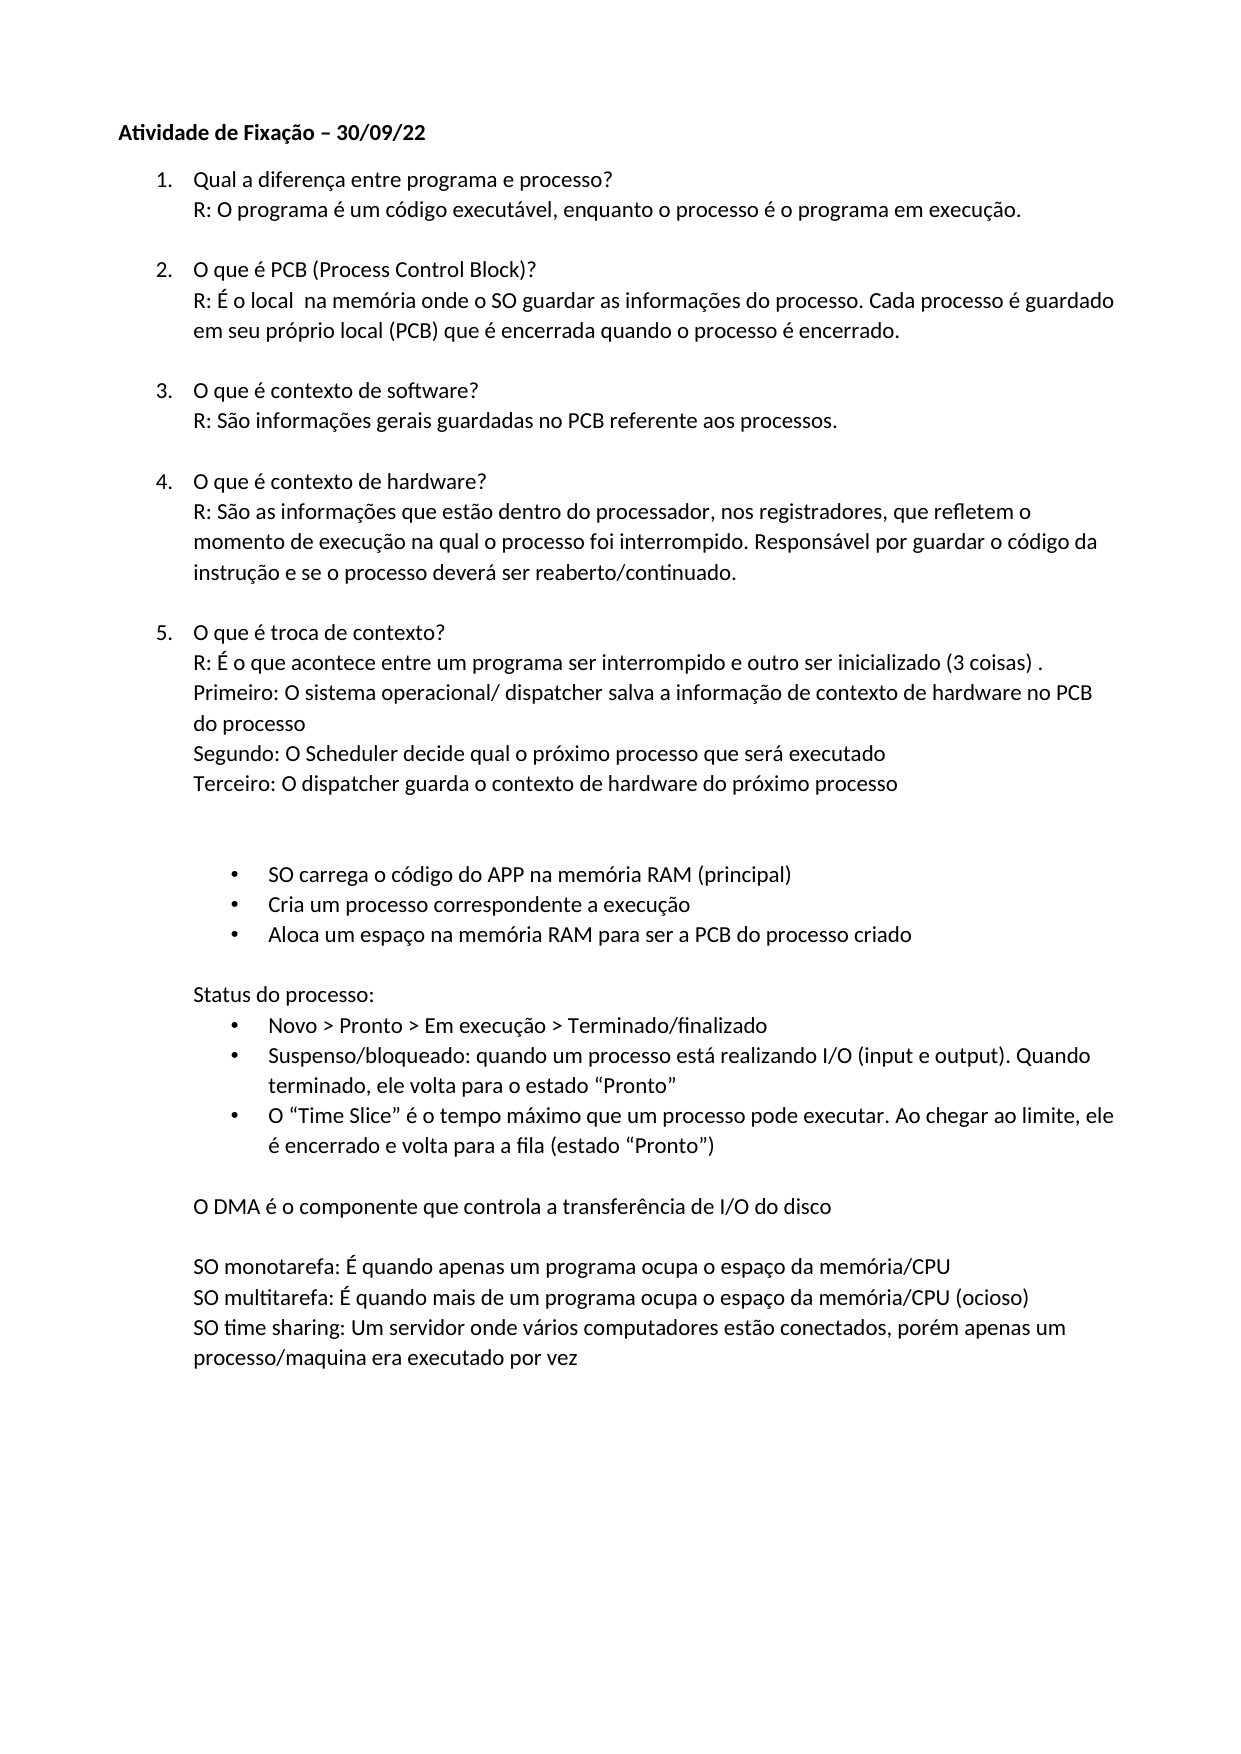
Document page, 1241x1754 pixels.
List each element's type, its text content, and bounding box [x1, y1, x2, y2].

list R: São informações gerais guardadas no PCB referente aos processos. [156, 407, 1122, 435]
list Suspenso/bloqueado: quando um processo está realizando I/O (input e output). Quando terminado, ele volta para o estado “Pronto” [231, 1041, 1122, 1099]
list O “Time Slice” é o tempo máximo que um processo pode executar. Ao chegar ao limite, ele é encerrado e volta para a fila (estado “Pronto”) [231, 1101, 1122, 1160]
list O que é contexto de software? [156, 376, 1122, 404]
list O que é troca de contexto? R: É o que acontece entre um programa ser interrompido e outro ser inicializado (3 coisas) . Primeiro: O sistema operacional/ dispatcher salva a informação de contexto de hardware no PCB do processo Segundo: O Scheduler decide qual o próximo processo que será executado Terceiro: O dispatcher guarda o contexto de hardware do próximo processo [156, 618, 1122, 797]
list O DMA é o componente que controla a transferência de I/O do disco [193, 1192, 1122, 1220]
list SO carrega o código do APP na memória RAM (principal) [231, 860, 1122, 888]
list SO time sharing: Um servidor onde vários computadores estão conectados, porém apenas um processo/maquina era executado por vez [193, 1313, 1122, 1371]
list Novo > Pronto > Em execução > Terminado/finalizado [231, 1011, 1122, 1039]
list O que é PCB (Process Control Block)? [156, 256, 1122, 284]
list O que é contexto de hardware? [156, 467, 1122, 495]
list R: É o local na memória onde o SO guardar as informações do processo. Cada processo é guardado em seu próprio local (PCB) que é encerrada quando o processo é encerrado. [193, 286, 1122, 344]
list Cria um processo correspondente a execução [231, 890, 1122, 918]
list Status do processo: [193, 981, 1122, 1009]
text Atividade de Fixação – 30/09/22 [118, 118, 1122, 146]
list SO multitarefa: É quando mais de um programa ocupa o espaço da memória/CPU (ocioso) [193, 1283, 1122, 1311]
list SO monotarefa: É quando apenas um programa ocupa o espaço da memória/CPU [193, 1252, 1122, 1281]
list R: São as informações que estão dentro do processador, nos registradores, que refletem o momento de execução na qual o processo foi interrompido. Responsável por guardar o código da instrução e se o processo deverá ser reaberto/continuado. [156, 497, 1122, 586]
list Qual a diferença entre programa e processo? R: O programa é um código executável, enquanto o processo é o programa em execução. [156, 165, 1122, 253]
list Aloca um espaço na memória RAM para ser a PCB do processo criado [231, 920, 1122, 948]
